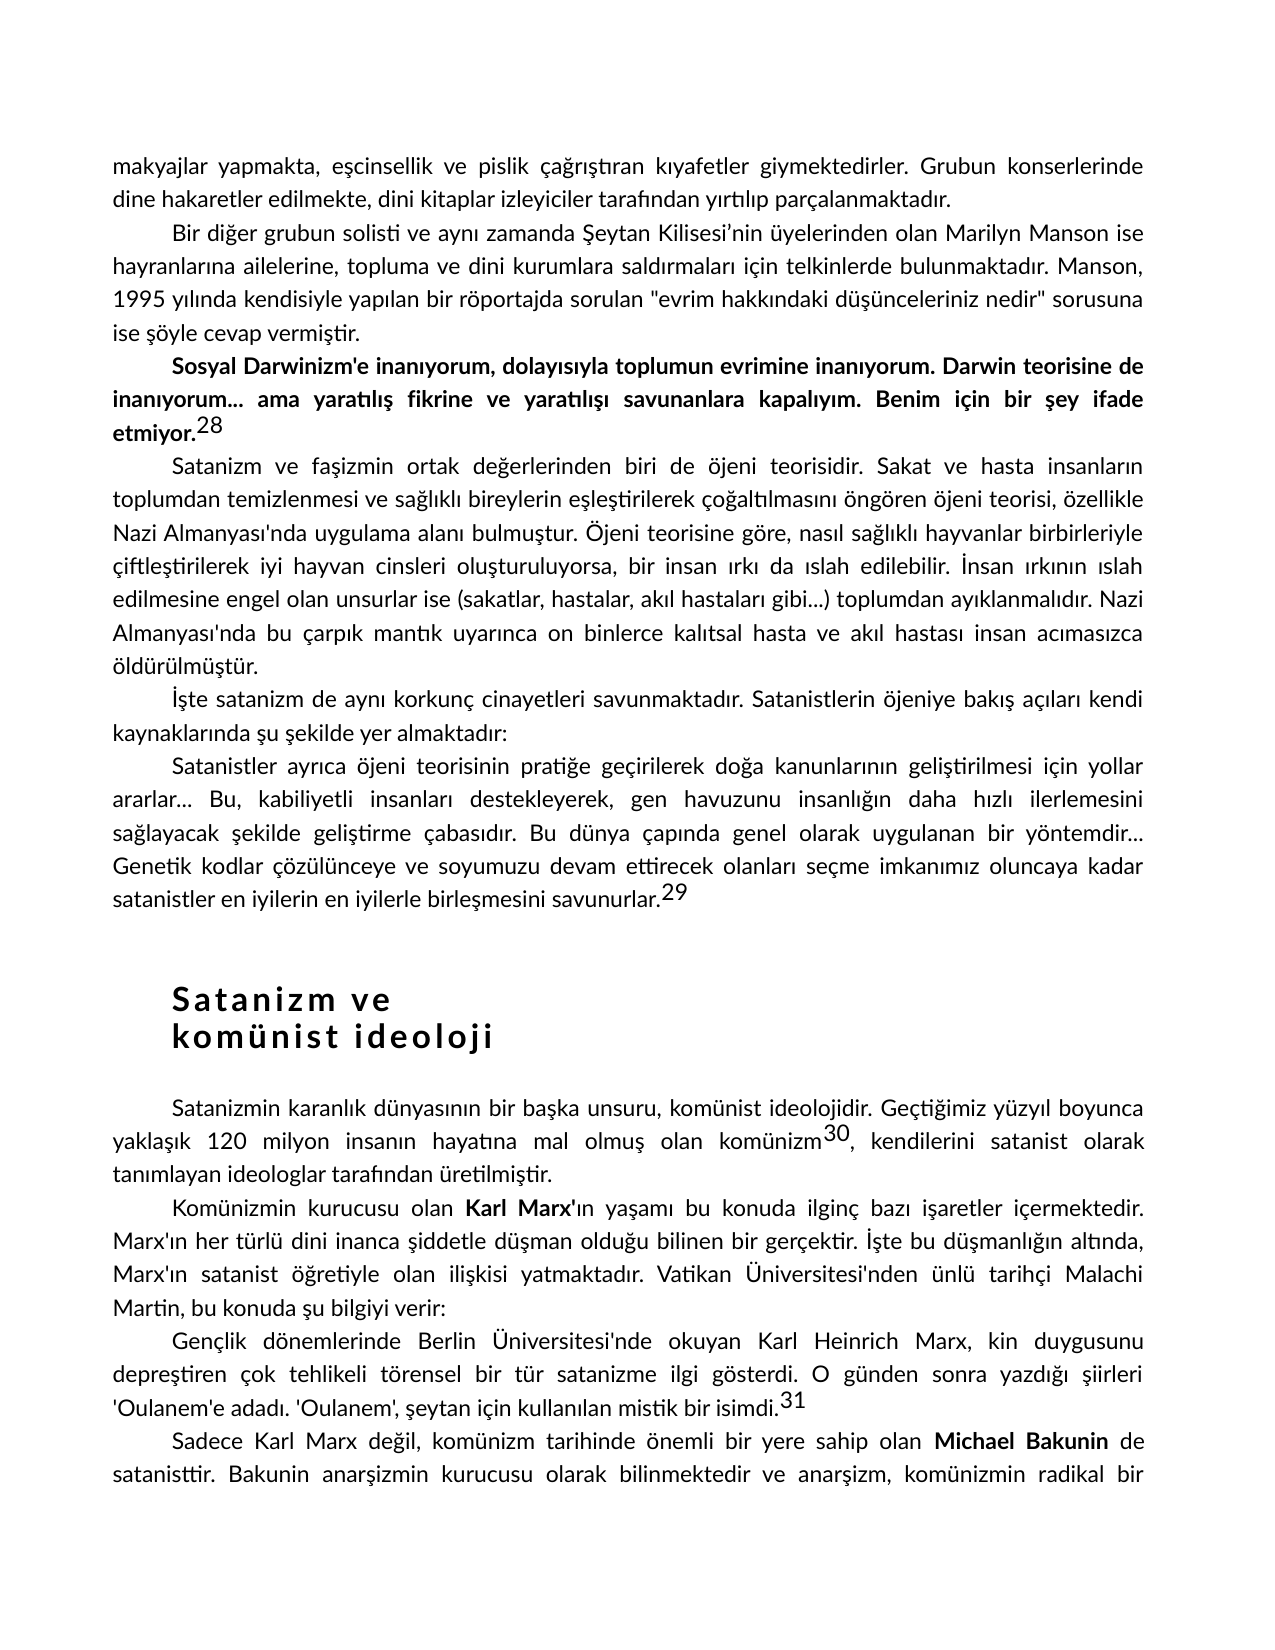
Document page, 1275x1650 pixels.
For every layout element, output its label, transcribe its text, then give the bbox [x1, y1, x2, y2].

text Gençlik dönemlerinde Berlin Üniversitesi'nde okuyan Karl Heinrich Marx, kin duygusunu depreştiren çok tehlikeli törensel bir tür satanizme ilgi gösterdi. O günden sonra yazdığı şiirleri 'Oulanem'e adadı. 'Oulanem', şeytan için kullanılan mistik bir isimdi.31 [112, 1323, 1145, 1423]
text Bir diğer grubun solisti ve aynı zamanda Şeytan Kilisesi’nin üyelerinden olan Marilyn Manson ise hayranlarına ailelerine, topluma ve dini kurumlara saldırmaları için telkinlerde bulunmaktadır. Manson, 1995 yılında kendisiyle yapılan bir röportajda sorulan "evrim hakkındaki düşünceleriniz nedir" sorusuna ise şöyle cevap vermiştir. [112, 214, 1145, 348]
text İşte satanizm de aynı korkunç cinayetleri savunmaktadır. Satanistlerin öjeniye bakış açıları kendi kaynaklarında şu şekilde yer almaktadır: [112, 681, 1145, 748]
text Sadece Karl Marx değil, komünizm tarihinde önemli bir yere sahip olan Michael Bakunin de satanisttir. Bakunin anarşizmin kurucusu olarak bilinmektedir ve anarşizm, komünizmin radikal bir [112, 1423, 1145, 1489]
text Sosyal Darwinizm'e inanıyorum, dolayısıyla toplumun evrimine inanıyorum. Darwin teorisine de inanıyorum... ama yaratılış fikrine ve yaratılışı savunanlara kapalıyım. Benim için bir şey ifade etmiyor.28 [112, 348, 1145, 448]
text Satanistler ayrıca öjeni teorisinin pratiğe geçirilerek doğa kanunlarının geliştirilmesi için yollar ararlar... Bu, kabiliyetli insanları destekleyerek, gen havuzunu insanlığın daha hızlı ilerlemesini sağlayacak şekilde geliştirme çabasıdır. Bu dünya çapında genel olarak uygulanan bir yöntemdir... Genetik kodlar çözülünceye ve soyumuzu devam ettirecek olanları seçme imkanımız oluncaya kadar satanistler en iyilerin en iyilerle birleşmesini savunurlar.29 [112, 748, 1145, 914]
text komünist ideoloji [112, 1018, 1145, 1056]
text makyajlar yapmakta, eşcinsellik ve pislik çağrıştıran kıyafetler giymektedirler. Grubun konserlerinde dine hakaretler edilmekte, dini kitaplar izleyiciler tarafından yırtılıp parçalanmaktadır. [112, 148, 1145, 214]
text Satanizm ve faşizmin ortak değerlerinden biri de öjeni teorisidir. Sakat ve hasta insanların toplumdan temizlenmesi ve sağlıklı bireylerin eşleştirilerek çoğaltılmasını öngören öjeni teorisi, özellikle Nazi Almanyası'nda uygulama alanı bulmuştur. Öjeni teorisine göre, nasıl sağlıklı hayvanlar birbirleriyle çiftleştirilerek iyi hayvan cinsleri oluşturuluyorsa, bir insan ırkı da ıslah edilebilir. İnsan ırkının ıslah edilmesine engel olan unsurlar ise (sakatlar, hastalar, akıl hastaları gibi...) toplumdan ayıklanmalıdır. Nazi Almanyası'nda bu çarpık mantık uyarınca on binlerce kalıtsal hasta ve akıl hastası insan acımasızca öldürülmüştür. [112, 448, 1145, 681]
text Satanizmin karanlık dünyasının bir başka unsuru, komünist ideolojidir. Geçtiğimiz yüzyıl boyunca yaklaşık 120 milyon insanın hayatına mal olmuş olan komünizm30, kendilerini satanist olarak tanımlayan ideologlar tarafından üretilmiştir. [112, 1089, 1145, 1189]
text Satanizm ve [112, 981, 1145, 1018]
text Komünizmin kurucusu olan Karl Marx'ın yaşamı bu konuda ilginç bazı işaretler içermektedir. Marx'ın her türlü dini inanca şiddetle düşman olduğu bilinen bir gerçektir. İşte bu düşmanlığın altında, Marx'ın satanist öğretiyle olan ilişkisi yatmaktadır. Vatikan Üniversitesi'nden ünlü tarihçi Malachi Martin, bu konuda şu bilgiyi verir: [112, 1189, 1145, 1323]
